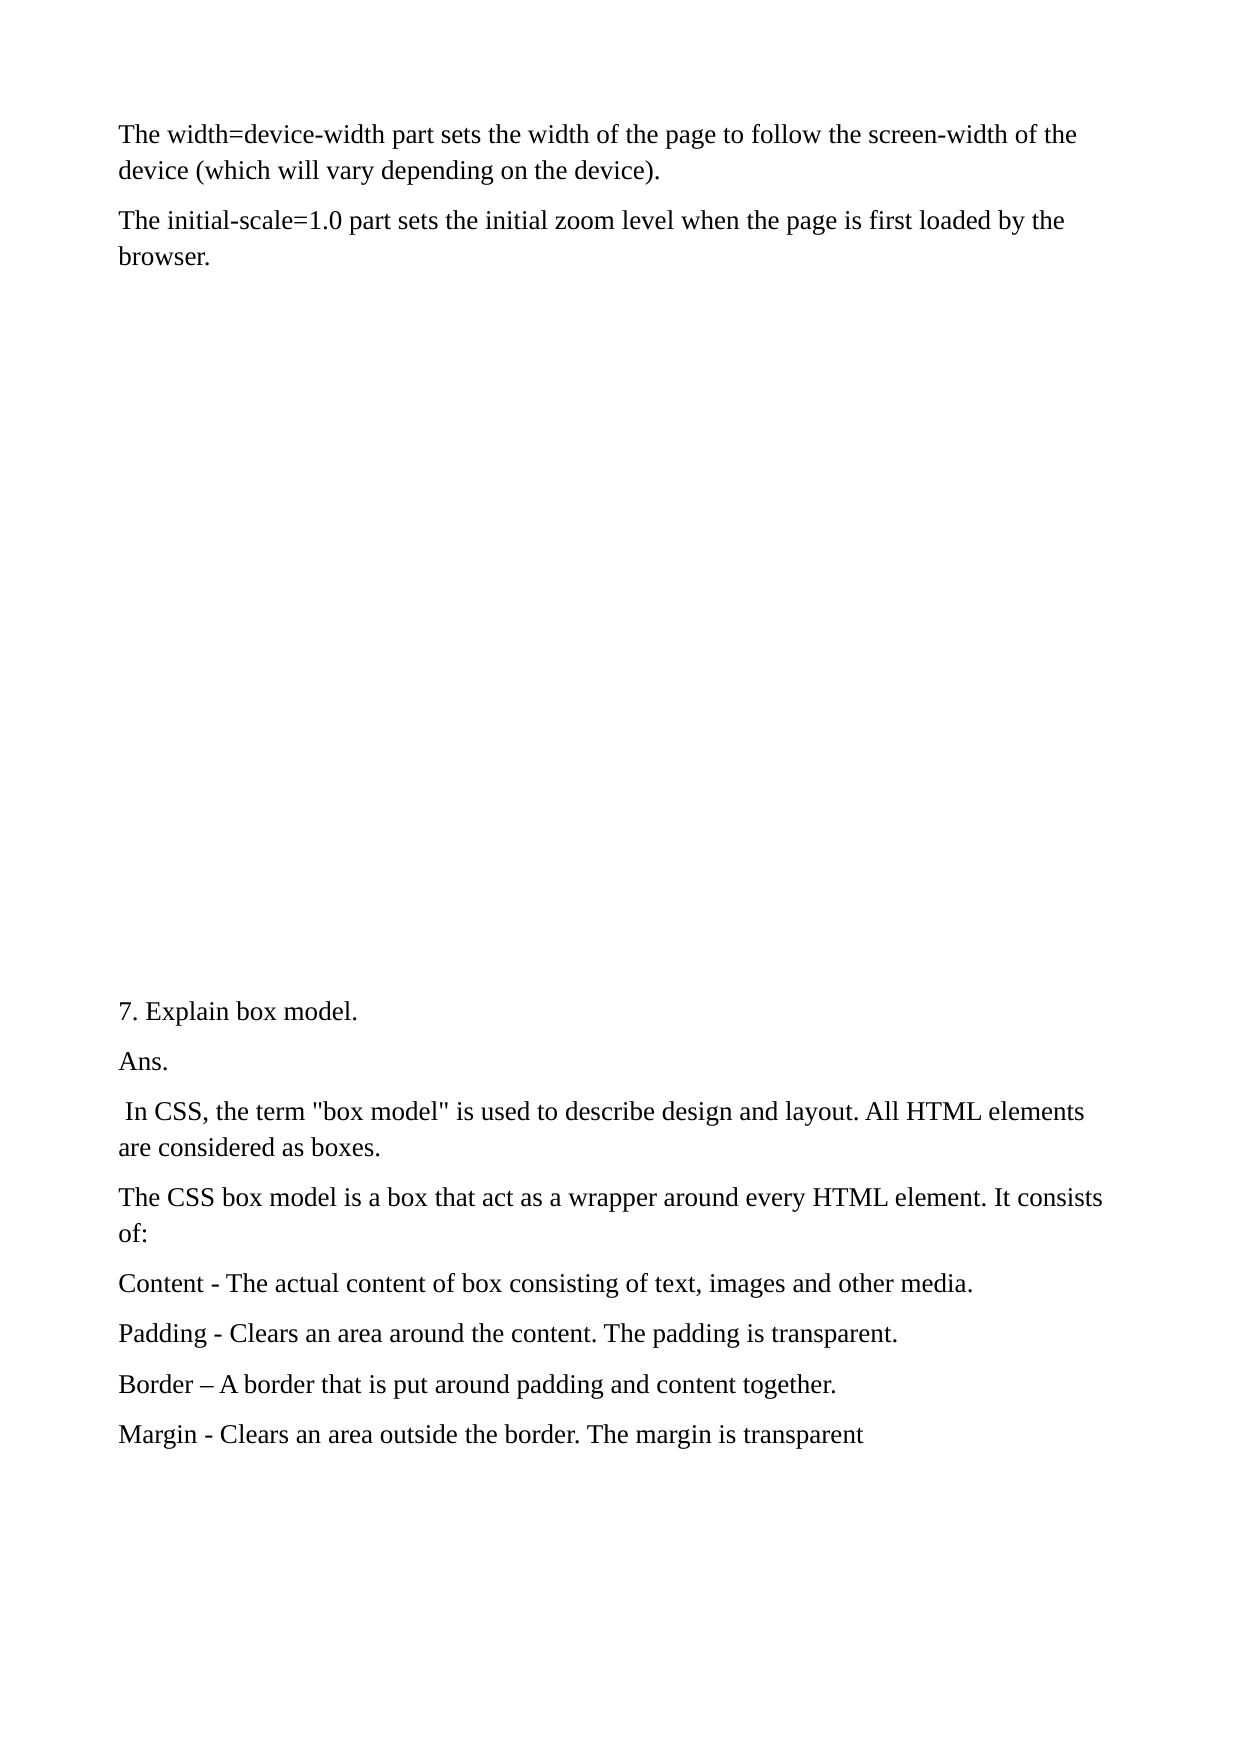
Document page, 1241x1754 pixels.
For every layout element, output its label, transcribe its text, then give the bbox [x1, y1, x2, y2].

text The width=device-width part sets the width of the page to follow the screen-width of the device (which will vary depending on the device). [118, 118, 1122, 185]
text Padding - Clears an area around the content. The padding is transparent. [118, 1318, 1122, 1349]
text 7. Explain box model. [118, 994, 1122, 1026]
text The CSS box model is a box that act as a wrapper around every HTML element. It consists of: [118, 1181, 1122, 1248]
text Ans. [118, 1045, 1122, 1076]
text Content - The actual content of box consisting of text, images and other media. [118, 1267, 1122, 1298]
text In CSS, the term "box model" is used to describe design and layout. All HTML elements are considered as boxes. [118, 1095, 1122, 1162]
text Margin - Clears an area outside the border. The margin is transparent [118, 1418, 1122, 1449]
text Border – A border that is put around padding and content together. [118, 1368, 1122, 1399]
text The initial-scale=1.0 part sets the initial zoom level when the page is first loaded by the browser. [118, 204, 1122, 271]
